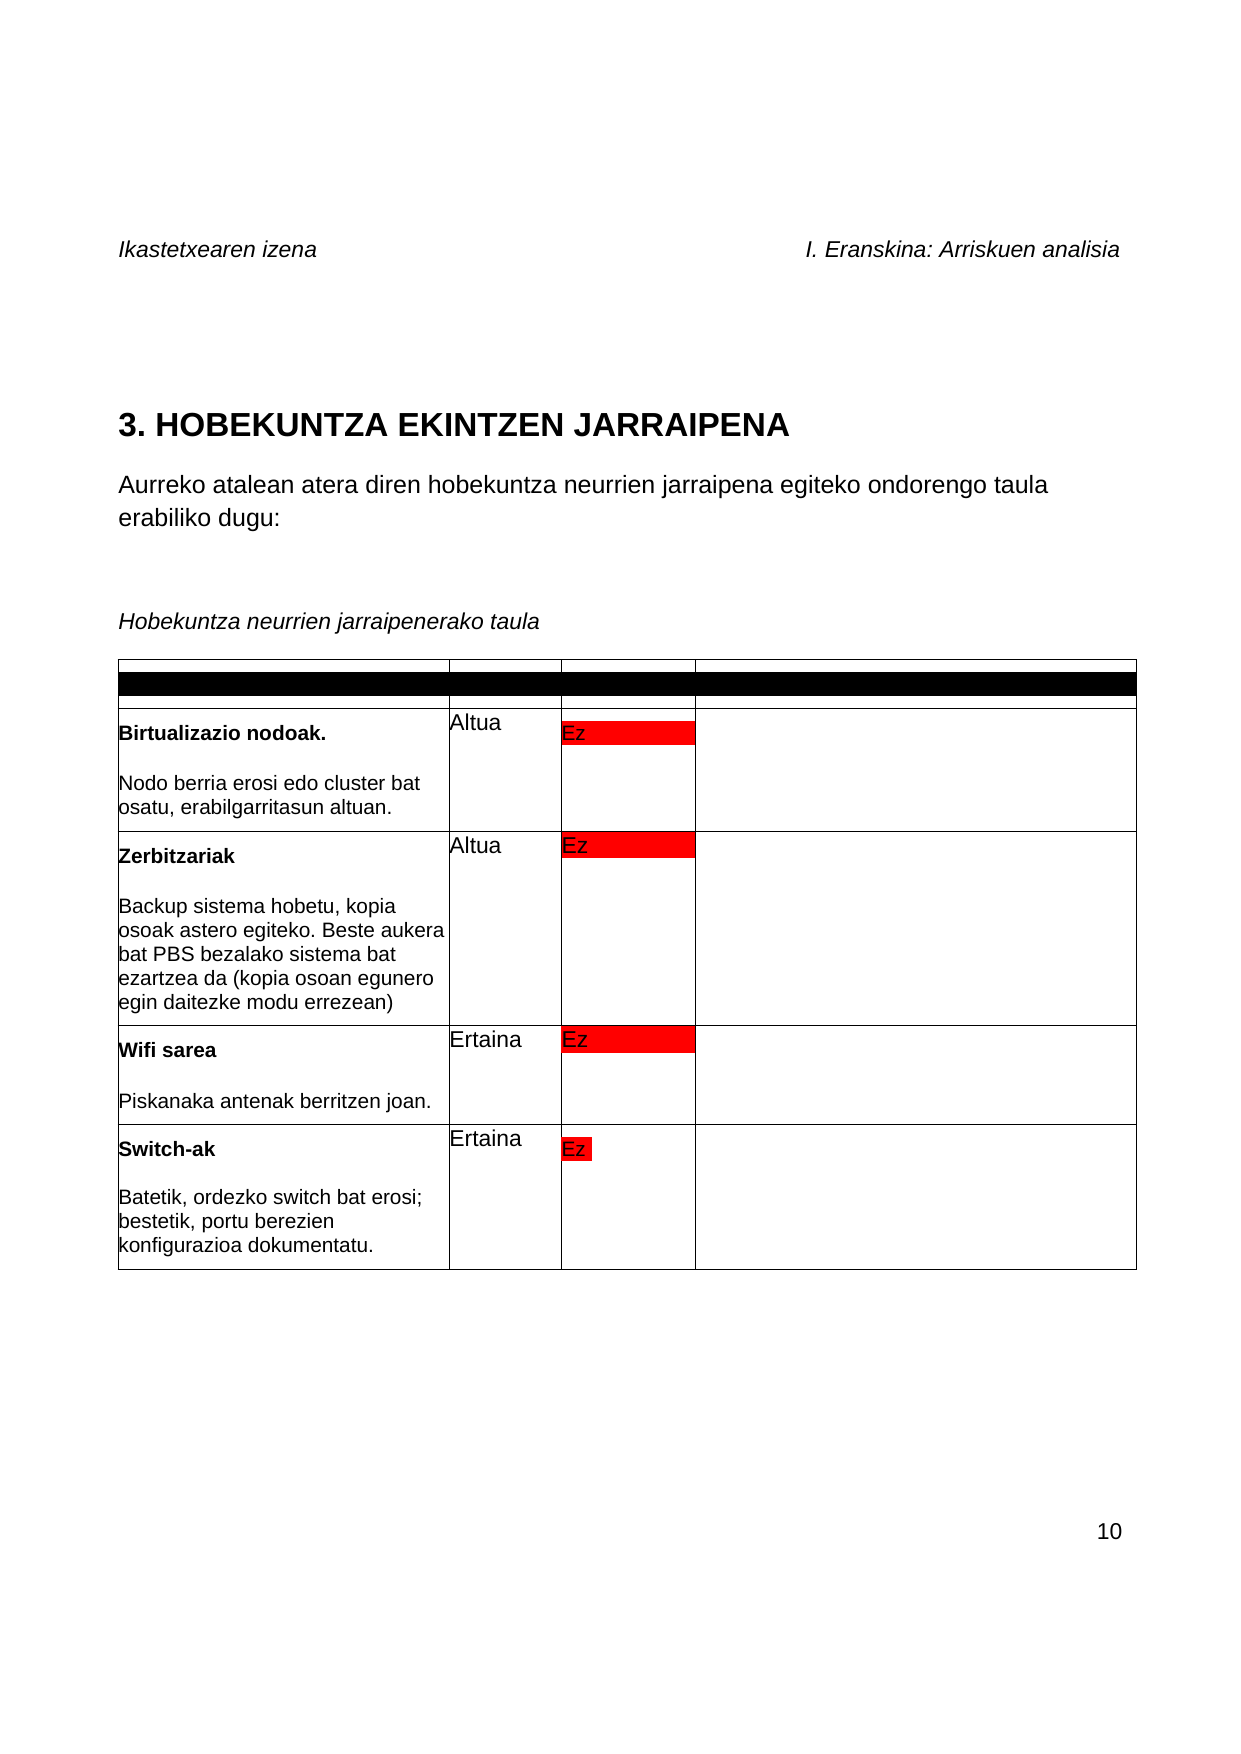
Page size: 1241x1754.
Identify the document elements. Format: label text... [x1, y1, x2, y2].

table_cell [696, 1125, 1136, 1269]
table_cell Ertaina [450, 1125, 561, 1269]
table_header HOBEKUNTZA [119, 696, 449, 708]
table_cell Altua [450, 832, 561, 1025]
table_cell Birtualizazio nodoak. Nodo berria erosi edo cluster bat osatu, erabilgarritasun altuan. [119, 709, 449, 831]
table_header Priorit. [450, 696, 561, 708]
text Hobekuntza neurrien jarraipenerako taula [118, 608, 1122, 635]
table_cell Ez [562, 1125, 695, 1269]
table_header HOBEKUNTZA [119, 660, 449, 672]
table_cell Ez [562, 745, 695, 831]
text 3. HOBEKUNTZA EKINTZEN JARRAIPENA [118, 405, 1122, 444]
table_header Egindakoa [696, 696, 1136, 708]
table_cell Ez [562, 1053, 695, 1124]
table_cell Ertaina [450, 1026, 561, 1124]
text Aurreko atalean atera diren hobekuntza neurrien jarraipena egiteko ondorengo taula erabiliko dugu: [118, 470, 1122, 532]
table_cell [696, 709, 1136, 831]
table_cell Wifi sarea Piskanaka antenak berritzen joan. [119, 1026, 449, 1124]
table_cell Zerbitzariak Backup sistema hobetu, kopia osoak astero egiteko. Beste aukera bat PBS bezalako sistema bat ezartzea da (kopia osoan egunero egin daitezke modu errezean) [119, 832, 449, 1025]
table_cell [696, 832, 1136, 1025]
table_cell Switch-ak Batetik, ordezko switch bat erosi; bestetik, portu berezien konfigurazioa dokumentatu. [119, 1125, 449, 1269]
table_cell Ez [562, 858, 695, 1025]
table_cell Altua [450, 709, 561, 831]
table_cell [696, 1026, 1136, 1124]
table_header Egindakoa [696, 660, 1136, 672]
table_header Priorit. [450, 660, 561, 672]
table_header Burutua? [562, 696, 695, 708]
table_header Burutua? [562, 660, 695, 672]
table_cell Ez [562, 709, 695, 721]
